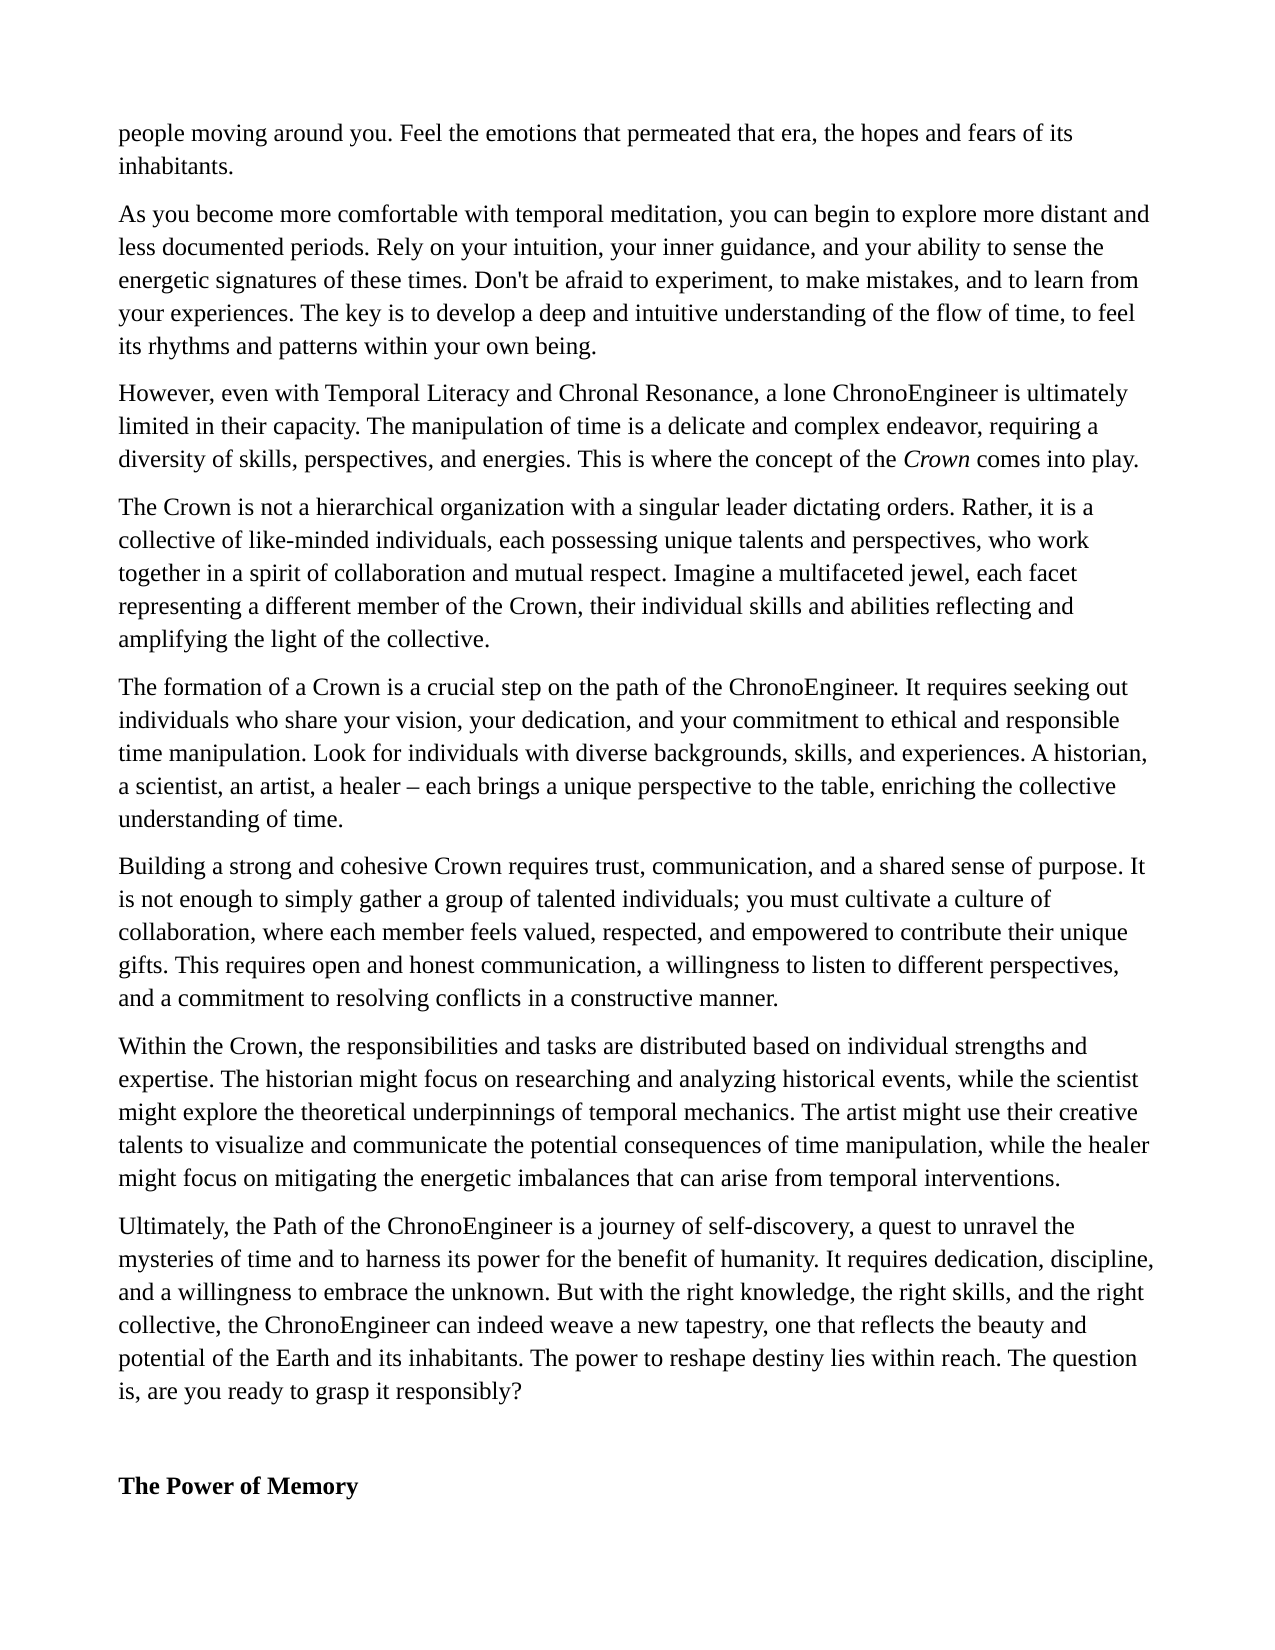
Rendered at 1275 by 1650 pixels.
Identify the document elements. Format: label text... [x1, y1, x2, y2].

text Building a strong and cohesive Crown requires trust, communication, and a shared sense of purpose. It is not enough to simply gather a group of talented individuals; you must cultivate a culture of collaboration, where each member feels valued, respected, and empowered to contribute their unique gifts. This requires open and honest communication, a willingness to listen to different perspectives, and a commitment to resolving conflicts in a constructive manner. [118, 851, 1157, 1012]
text Ultimately, the Path of the ChronoEngineer is a journey of self-discovery, a quest to unravel the mysteries of time and to harness its power for the benefit of humanity. It requires dedication, discipline, and a willingness to embrace the unknown. But with the right knowledge, the right skills, and the right collective, the ChronoEngineer can indeed weave a new tapestry, one that reflects the beauty and potential of the Earth and its inhabitants. The power to reshape destiny lies within reach. The question is, are you ready to grasp it responsibly? [118, 1211, 1157, 1405]
text However, even with Temporal Literacy and Chronal Resonance, a lone ChronoEngineer is ultimately limited in their capacity. The manipulation of time is a delicate and complex endeavor, requiring a diversity of skills, perspectives, and energies. This is where the concept of the Crown comes into play. [118, 378, 1157, 473]
text Within the Crown, the responsibilities and tasks are distributed based on individual strengths and expertise. The historian might focus on researching and analyzing historical events, while the scientist might explore the theoretical underpinnings of temporal mechanics. The artist might use their creative talents to visualize and communicate the potential consequences of time manipulation, while the healer might focus on mitigating the energetic imbalances that can arise from temporal interventions. [118, 1031, 1157, 1192]
text As you become more comfortable with temporal meditation, you can begin to explore more distant and less documented periods. Rely on your intuition, your inner guidance, and your ability to sense the energetic signatures of these times. Don't be afraid to experiment, to make mistakes, and to learn from your experiences. The key is to develop a deep and intuitive understanding of the flow of time, to feel its rhythms and patterns within your own being. [118, 199, 1157, 359]
text The Crown is not a hierarchical organization with a singular leader dictating orders. Rather, it is a collective of like-minded individuals, each possessing unique talents and perspectives, who work together in a spirit of collaboration and mutual respect. Imagine a multifaceted jewel, each facet representing a different member of the Crown, their individual skills and abilities reflecting and amplifying the light of the collective. [118, 492, 1157, 653]
text The formation of a Crown is a crucial step on the path of the ChronoEngineer. It requires seeking out individuals who share your vision, your dedication, and your commitment to ethical and responsible time manipulation. Look for individuals with diverse backgrounds, skills, and experiences. A historian, a scientist, an artist, a healer – each brings a unique perspective to the table, enriching the collective understanding of time. [118, 672, 1157, 833]
text The Power of Memory [118, 1471, 1157, 1500]
text people moving around you. Feel the emotions that permeated that era, the hopes and fears of its inhabitants. [118, 118, 1157, 180]
